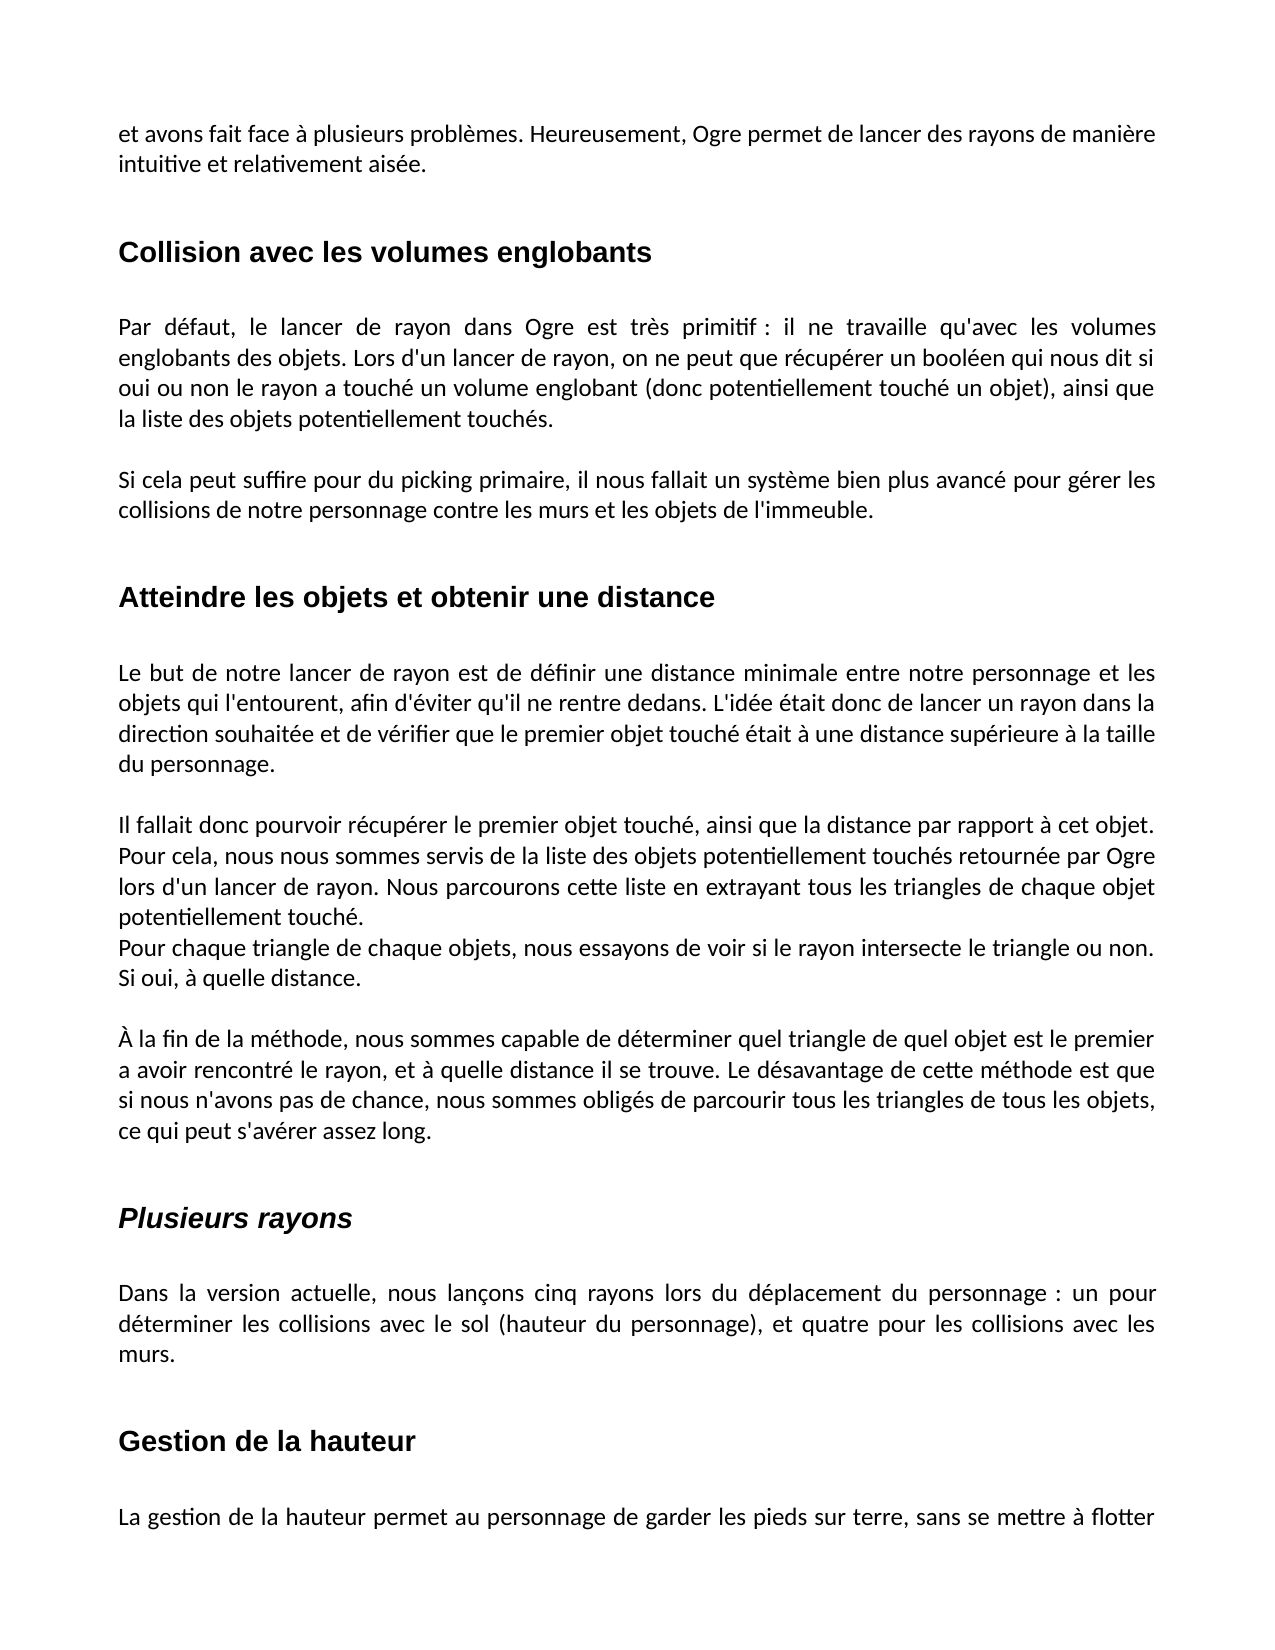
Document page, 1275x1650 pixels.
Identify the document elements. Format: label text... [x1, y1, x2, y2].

subtitle Gestion de la hauteur [118, 1424, 1157, 1458]
text et avons fait face à plusieurs problèmes. Heureusement, Ogre permet de lancer des rayons de manière intuitive et relativement aisée. [118, 118, 1157, 179]
subtitle Collision avec les volumes englobants [118, 235, 1157, 268]
subtitle Atteindre les objets et obtenir une distance [118, 580, 1157, 614]
text Si cela peut suffire pour du picking primaire, il nous fallait un système bien plus avancé pour gérer les collisions de notre personnage contre les murs et les objets de l'immeuble. [118, 464, 1157, 525]
text À la fin de la méthode, nous sommes capable de déterminer quel triangle de quel objet est le premier a avoir rencontré le rayon, et à quelle distance il se trouve. Le désavantage de cette méthode est que si nous n'avons pas de chance, nous sommes obligés de parcourir tous les triangles de tous les objets, ce qui peut s'avérer assez long. [118, 1023, 1157, 1145]
text Par défaut, le lancer de rayon dans Ogre est très primitif : il ne travaille qu'avec les volumes englobants des objets. Lors d'un lancer de rayon, on ne peut que récupérer un booléen qui nous dit si oui ou non le rayon a touché un volume englobant (donc potentiellement touché un objet), ainsi que la liste des objets potentiellement touchés. [118, 311, 1157, 433]
text Le but de notre lancer de rayon est de définir une distance minimale entre notre personnage et les objets qui l'entourent, afin d'éviter qu'il ne rentre dedans. L'idée était donc de lancer un rayon dans la direction souhaitée et de vérifier que le premier objet touché était à une distance supérieure à la taille du personnage. [118, 657, 1157, 779]
text La gestion de la hauteur permet au personnage de garder les pieds sur terre, sans se mettre à flotter [118, 1501, 1157, 1532]
text Dans la version actuelle, nous lançons cinq rayons lors du déplacement du personnage : un pour déterminer les collisions avec le sol (hauteur du personnage), et quatre pour les collisions avec les murs. [118, 1277, 1157, 1369]
text Pour chaque triangle de chaque objets, nous essayons de voir si le rayon intersecte le triangle ou non. Si oui, à quelle distance. [118, 932, 1157, 993]
subtitle Plusieurs rayons [118, 1201, 1157, 1234]
text Il fallait donc pourvoir récupérer le premier objet touché, ainsi que la distance par rapport à cet objet. Pour cela, nous nous sommes servis de la liste des objets potentiellement touchés retournée par Ogre lors d'un lancer de rayon. Nous parcourons cette liste en extrayant tous les triangles de chaque objet potentiellement touché. [118, 809, 1157, 932]
